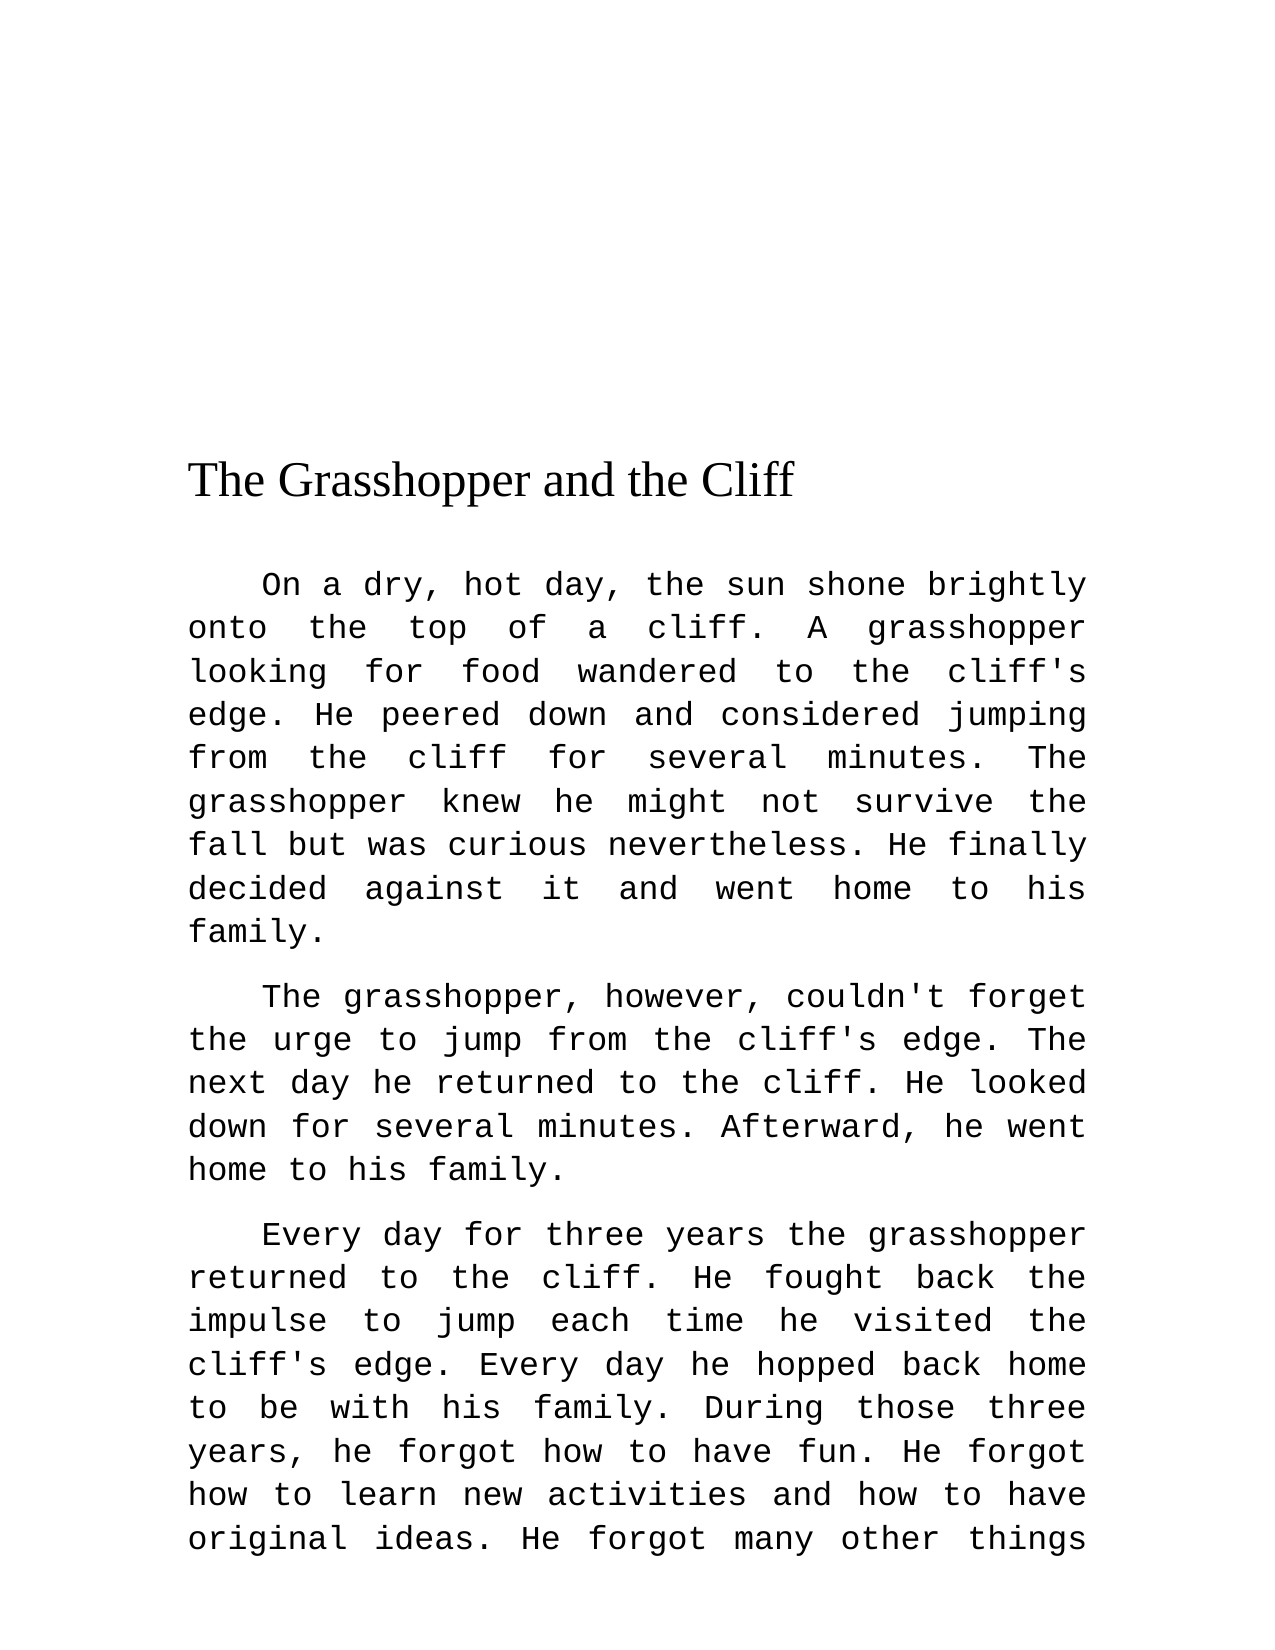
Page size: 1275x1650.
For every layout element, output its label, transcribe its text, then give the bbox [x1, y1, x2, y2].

text Every day for three years the grasshopper returned to the cliff. He fought back the impulse to jump each time he visited the cliff's edge. Every day he hopped back home to be with his family. During those three years, he forgot how to have fun. He forgot how to learn new activities and how to have original ideas. He forgot many other things [187, 1217, 1087, 1559]
text The grasshopper, however, couldn't forget the urge to jump from the cliff's edge. The next day he returned to the cliff. He looked down for several minutes. Afterward, he went home to his family. [187, 979, 1087, 1191]
text On a dry, hot day, the sun shone brightly onto the top of a cliff. A grasshopper looking for food wandered to the cliff's edge. He peered down and considered jumping from the cliff for several minutes. The grasshopper knew he might not survive the fall but was curious nevertheless. He finally decided against it and went home to his family. [187, 567, 1087, 953]
title The Grasshopper and the Cliff [187, 450, 1087, 507]
